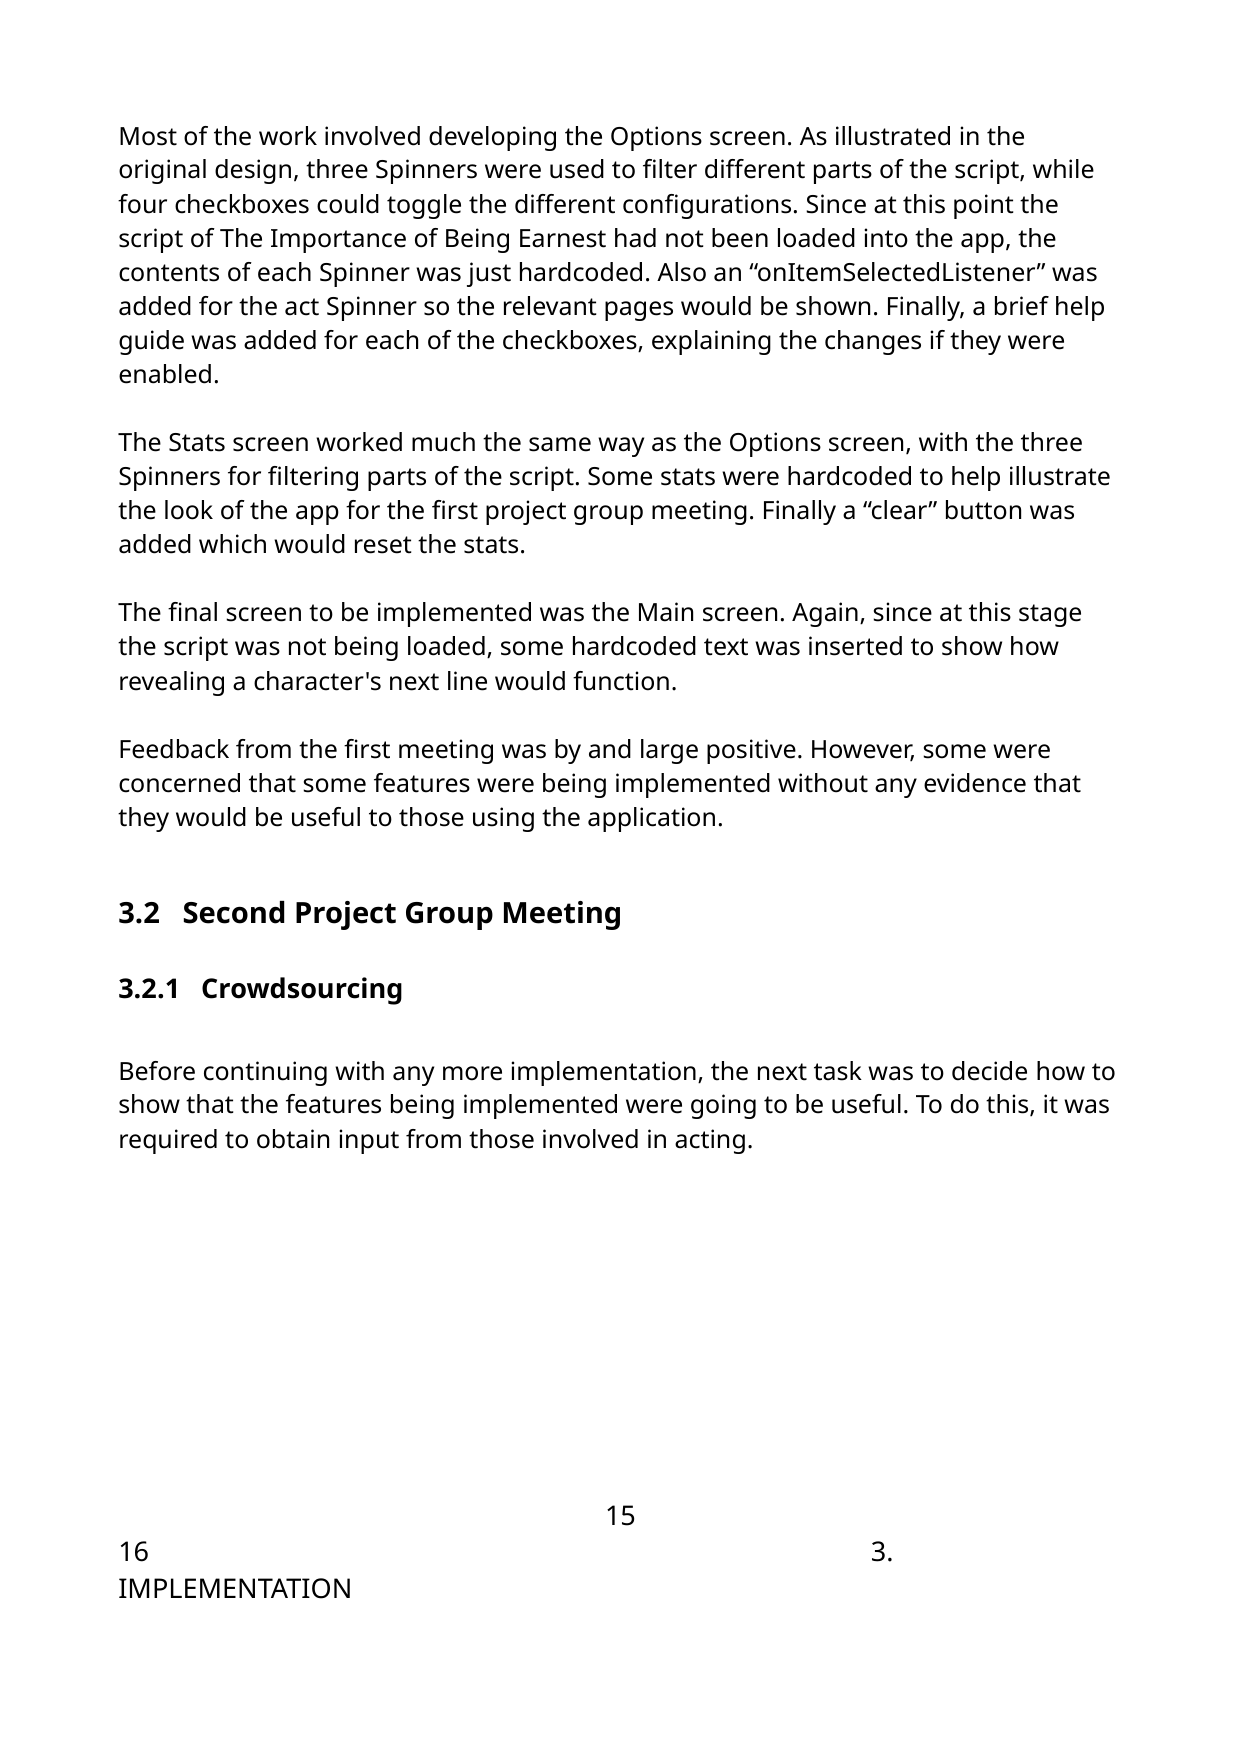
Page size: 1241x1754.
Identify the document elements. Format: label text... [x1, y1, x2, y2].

text 15 [118, 1496, 1122, 1533]
text Most of the work involved developing the Options screen. As illustrated in the original design, three Spinners were used to filter different parts of the script, while four checkboxes could toggle the different configurations. Since at this point the script of The Importance of Being Earnest had not been loaded into the app, the contents of each Spinner was just hardcoded. Also an “onItemSelectedListener” was added for the act Spinner so the relevant pages would be shown. Finally, a brief help guide was added for each of the checkboxes, explaining the changes if they were enabled. [118, 118, 1122, 391]
text 16 3. IMPLEMENTATION [118, 1533, 1122, 1607]
subtitle 3.2 Second Project Group Meeting [118, 892, 1122, 932]
subtitle 3.2.1 Crowdsourcing [118, 970, 1122, 1007]
text The Stats screen worked much the same way as the Options screen, with the three Spinners for filtering parts of the script. Some stats were hardcoded to help illustrate the look of the app for the first project group meeting. Finally a “clear” button was added which would reset the stats. [118, 425, 1122, 561]
text Before continuing with any more implementation, the next task was to decide how to show that the features being implemented were going to be useful. To do this, it was required to obtain input from those involved in acting. [118, 1053, 1122, 1155]
text Feedback from the first meeting was by and large positive. However, some were concerned that some features were being implemented without any evidence that they would be useful to those using the application. [118, 731, 1122, 833]
text The final screen to be implemented was the Main screen. Again, since at this stage the script was not being loaded, some hardcoded text was inserted to show how revealing a character's next line would function. [118, 595, 1122, 697]
